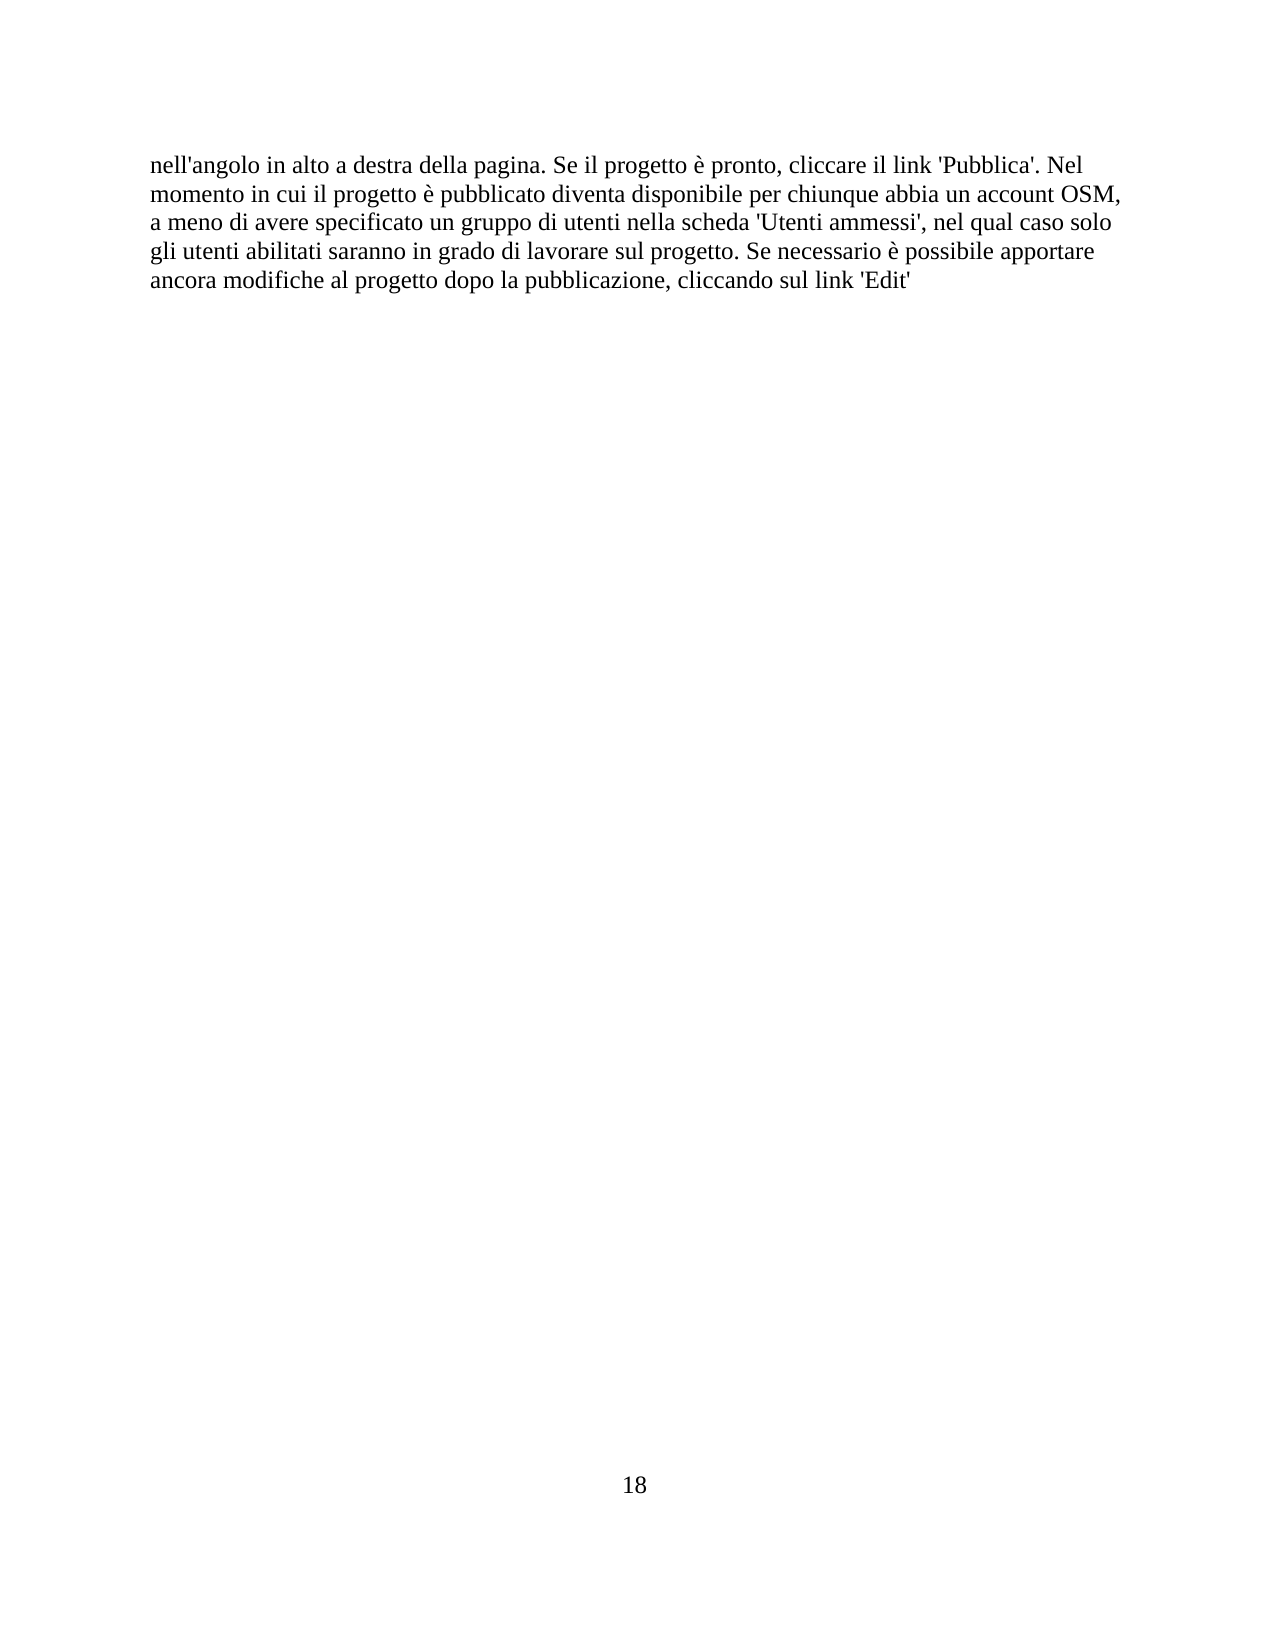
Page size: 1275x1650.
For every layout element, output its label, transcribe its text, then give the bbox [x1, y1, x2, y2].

text nell'angolo in alto a destra della pagina. Se il progetto è pronto, cliccare il link 'Pubblica'. Nel momento in cui il progetto è pubblicato diventa disponibile per chiunque abbia un account OSM, a meno di avere specificato un gruppo di utenti nella scheda 'Utenti ammessi', nel qual caso solo gli utenti abilitati saranno in grado di lavorare sul progetto. Se necessario è possibile apportare ancora modifiche al progetto dopo la pubblicazione, cliccando sul link 'Edit' [150, 150, 1125, 294]
